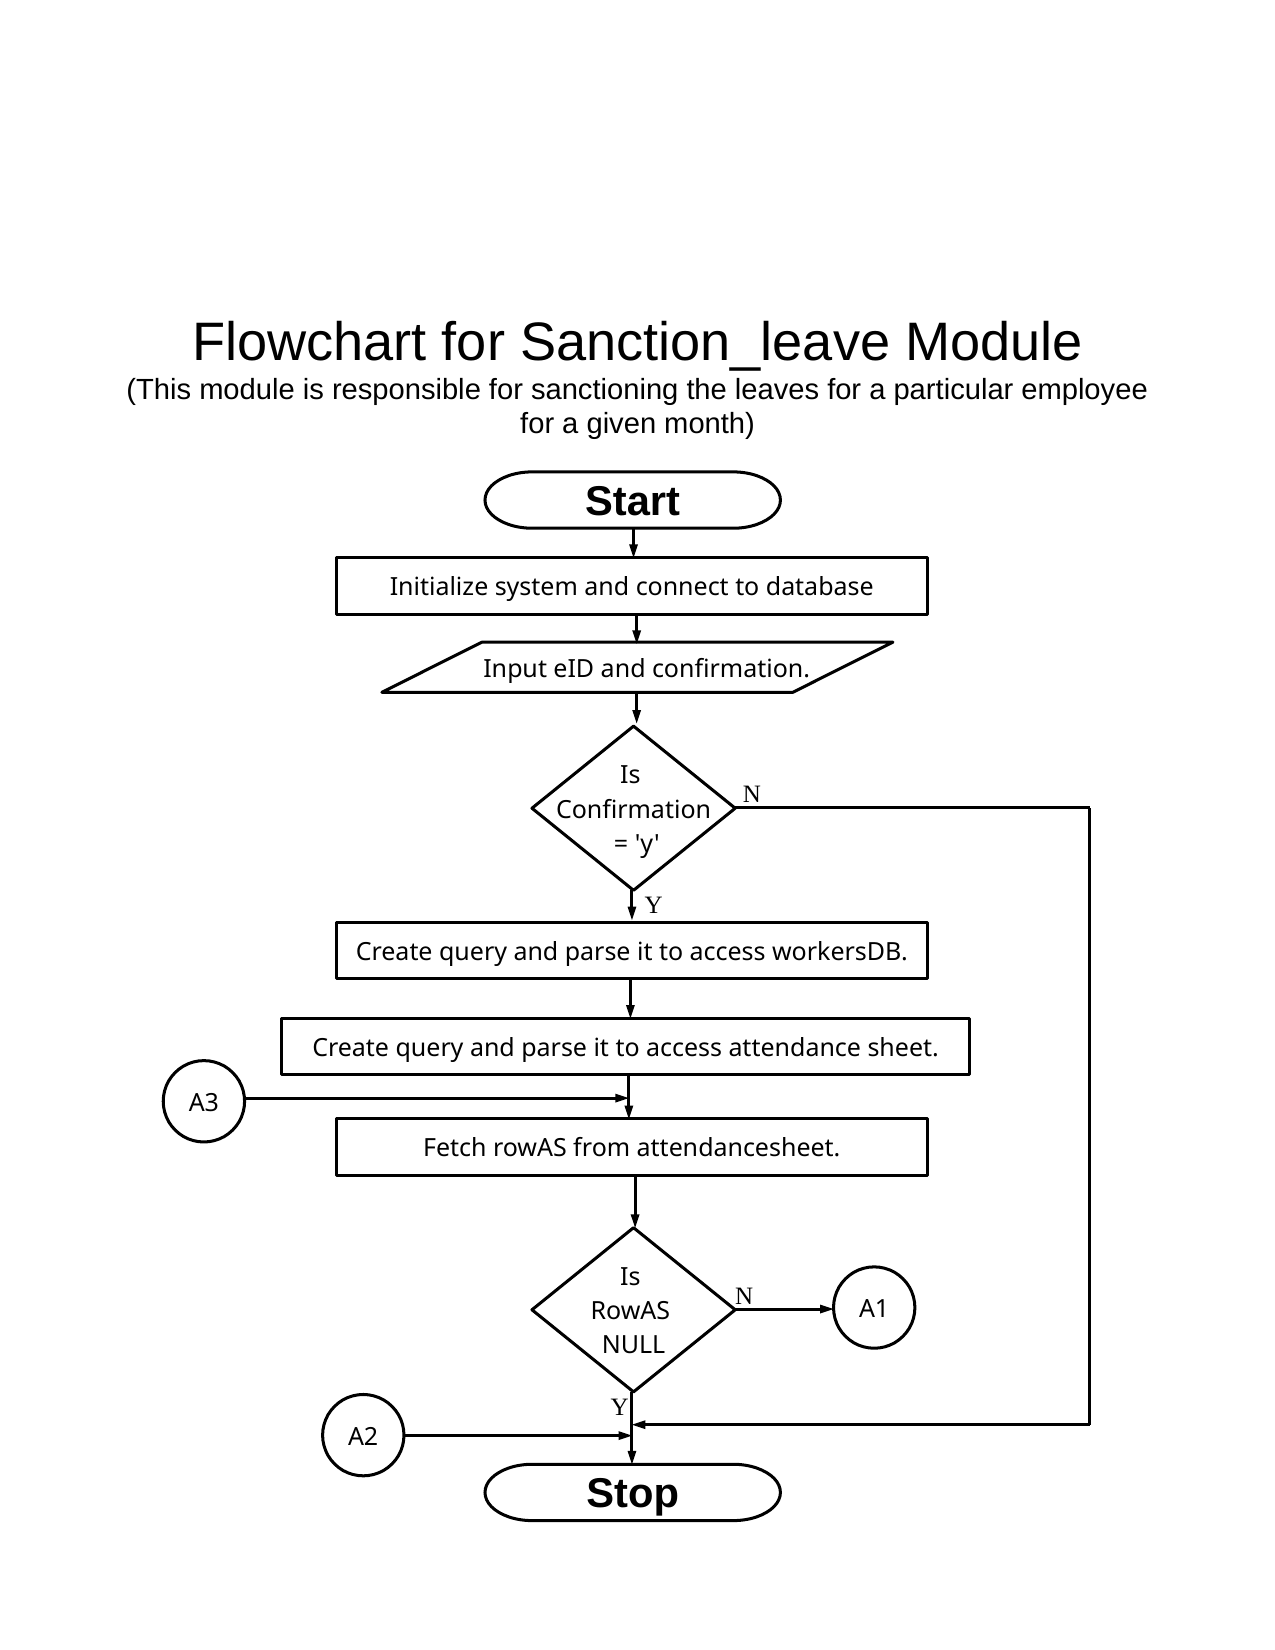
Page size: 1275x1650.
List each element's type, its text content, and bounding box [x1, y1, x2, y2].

text (This module is responsible for sanctioning the leaves for a particular employee for a given month) [118, 372, 1157, 439]
text Flowchart for Sanction_leave Module [118, 310, 1157, 372]
